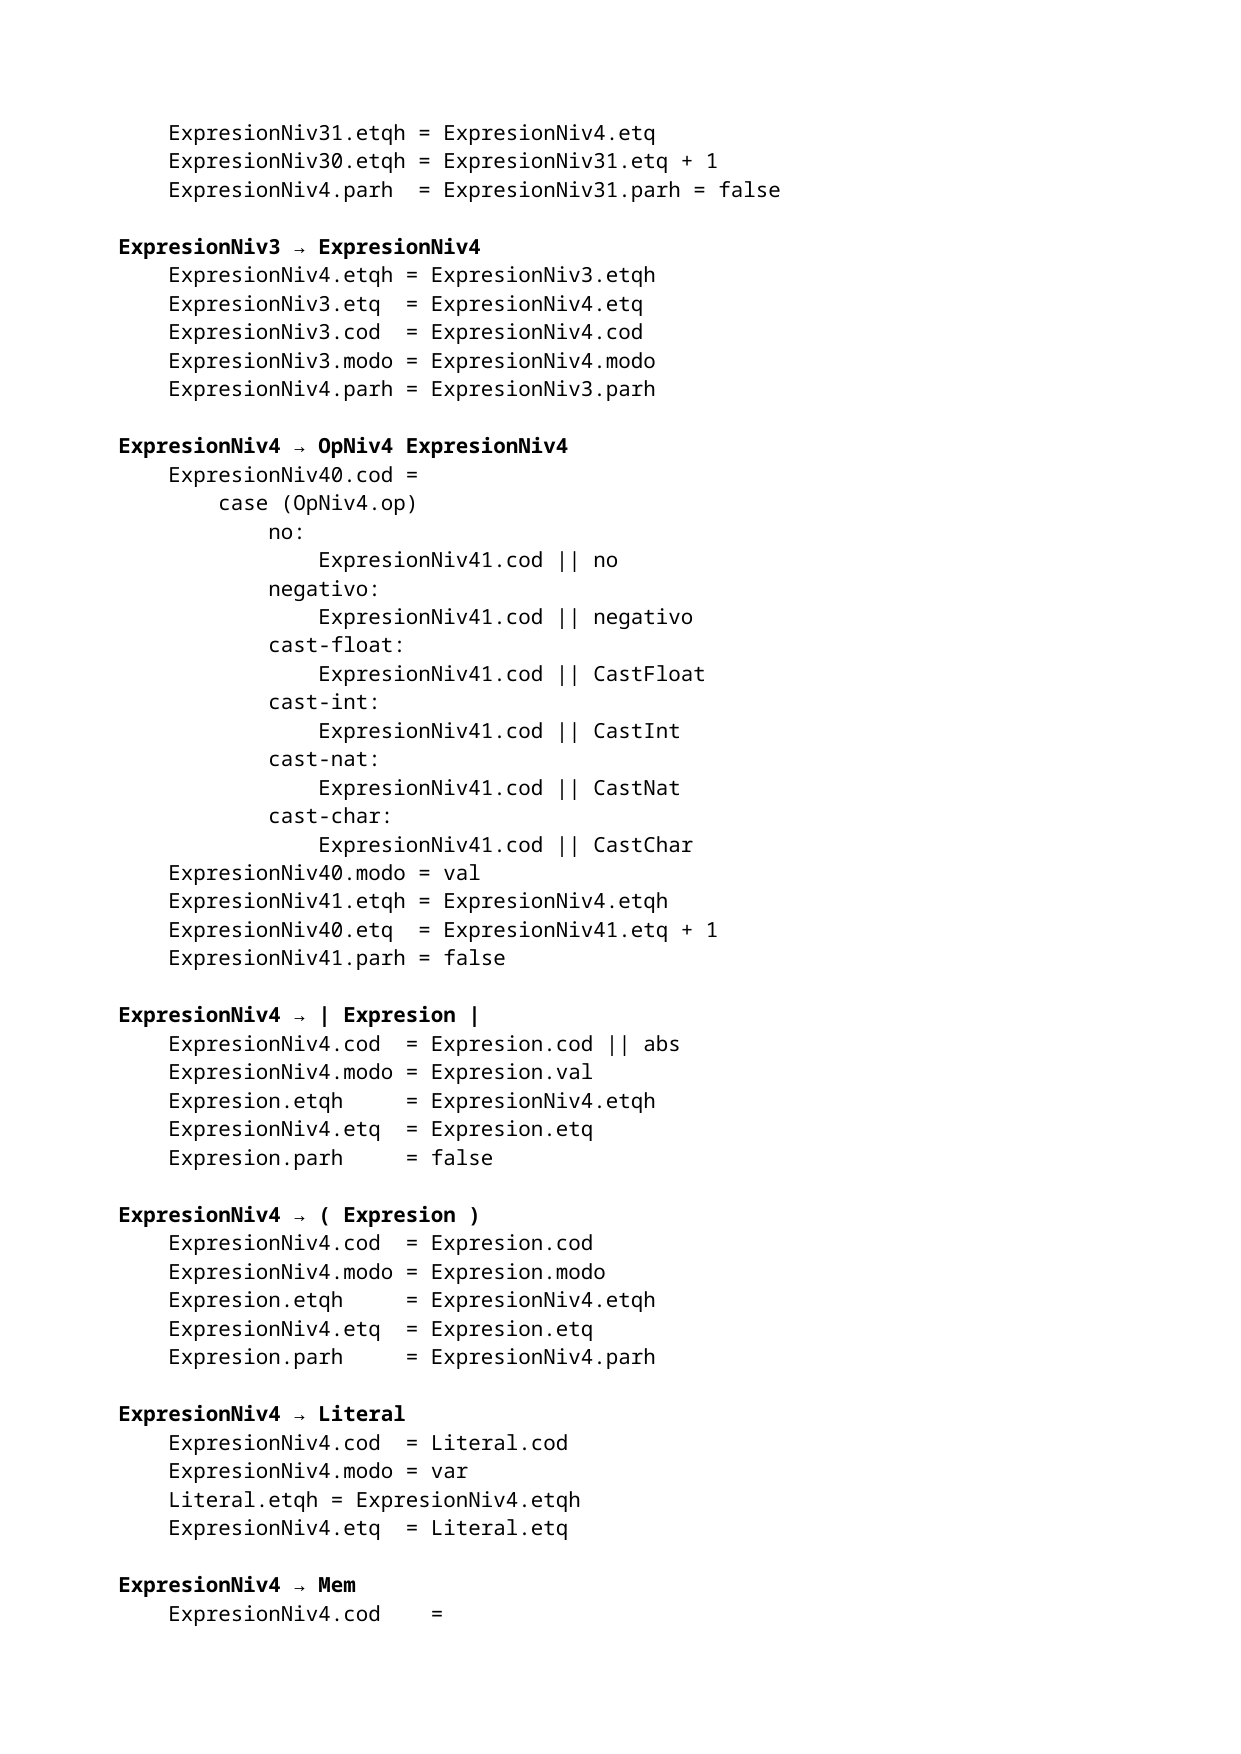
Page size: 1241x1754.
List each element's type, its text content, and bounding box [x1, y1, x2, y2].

text ExpresionNiv4.parh = ExpresionNiv31.parh = false [118, 175, 1122, 203]
text ExpresionNiv41.cod || CastInt [118, 716, 1122, 744]
text ExpresionNiv4.etq = Expresion.etq [118, 1114, 1122, 1143]
text ExpresionNiv4.modo = Expresion.modo [118, 1257, 1122, 1285]
text ExpresionNiv4.cod = Expresion.cod [118, 1228, 1122, 1257]
text ExpresionNiv41.cod || CastNat [118, 773, 1122, 801]
text no: [118, 517, 1122, 545]
text Expresion.etqh = ExpresionNiv4.etqh [118, 1086, 1122, 1114]
text negativo: [118, 574, 1122, 602]
text cast-int: [118, 687, 1122, 716]
text cast-float: [118, 631, 1122, 659]
text ExpresionNiv4.etq = Expresion.etq [118, 1314, 1122, 1342]
text ExpresionNiv3.modo = ExpresionNiv4.modo [118, 346, 1122, 374]
text ExpresionNiv4.etqh = ExpresionNiv3.etqh [118, 261, 1122, 289]
text ExpresionNiv4.modo = var [118, 1456, 1122, 1485]
text ExpresionNiv4.cod = [118, 1599, 1122, 1627]
text Expresion.parh = ExpresionNiv4.parh [118, 1342, 1122, 1371]
text ExpresionNiv4.parh = ExpresionNiv3.parh [118, 374, 1122, 403]
text ExpresionNiv40.modo = val [118, 858, 1122, 887]
text ExpresionNiv41.cod || CastChar [118, 830, 1122, 858]
text ExpresionNiv31.etqh = ExpresionNiv4.etq [118, 118, 1122, 147]
text ExpresionNiv4 → Mem [118, 1570, 1122, 1599]
text ExpresionNiv41.cod || CastFloat [118, 659, 1122, 687]
text ExpresionNiv3.cod = ExpresionNiv4.cod [118, 317, 1122, 346]
text Expresion.parh = false [118, 1143, 1122, 1171]
text cast-char: [118, 801, 1122, 830]
text ExpresionNiv4 → Literal [118, 1399, 1122, 1428]
text ExpresionNiv4 → OpNiv4 ExpresionNiv4 [118, 432, 1122, 460]
text ExpresionNiv41.etqh = ExpresionNiv4.etqh [118, 887, 1122, 915]
text ExpresionNiv4.etq = Literal.etq [118, 1513, 1122, 1542]
text ExpresionNiv30.etqh = ExpresionNiv31.etq + 1 [118, 147, 1122, 175]
text ExpresionNiv4.cod = Literal.cod [118, 1428, 1122, 1456]
text ExpresionNiv41.cod || no [118, 545, 1122, 574]
text ExpresionNiv3 → ExpresionNiv4 [118, 232, 1122, 261]
text Literal.etqh = ExpresionNiv4.etqh [118, 1485, 1122, 1513]
text Expresion.etqh = ExpresionNiv4.etqh [118, 1285, 1122, 1314]
text ExpresionNiv41.parh = false [118, 943, 1122, 972]
text ExpresionNiv4.modo = Expresion.val [118, 1057, 1122, 1086]
text ExpresionNiv4 → | Expresion | [118, 1001, 1122, 1029]
text ExpresionNiv40.cod = [118, 460, 1122, 488]
text ExpresionNiv3.etq = ExpresionNiv4.etq [118, 289, 1122, 317]
text ExpresionNiv41.cod || negativo [118, 602, 1122, 631]
text case (OpNiv4.op) [118, 488, 1122, 517]
text ExpresionNiv40.etq = ExpresionNiv41.etq + 1 [118, 915, 1122, 943]
text ExpresionNiv4.cod = Expresion.cod || abs [118, 1029, 1122, 1057]
text cast-nat: [118, 744, 1122, 773]
text ExpresionNiv4 → ( Expresion ) [118, 1200, 1122, 1228]
